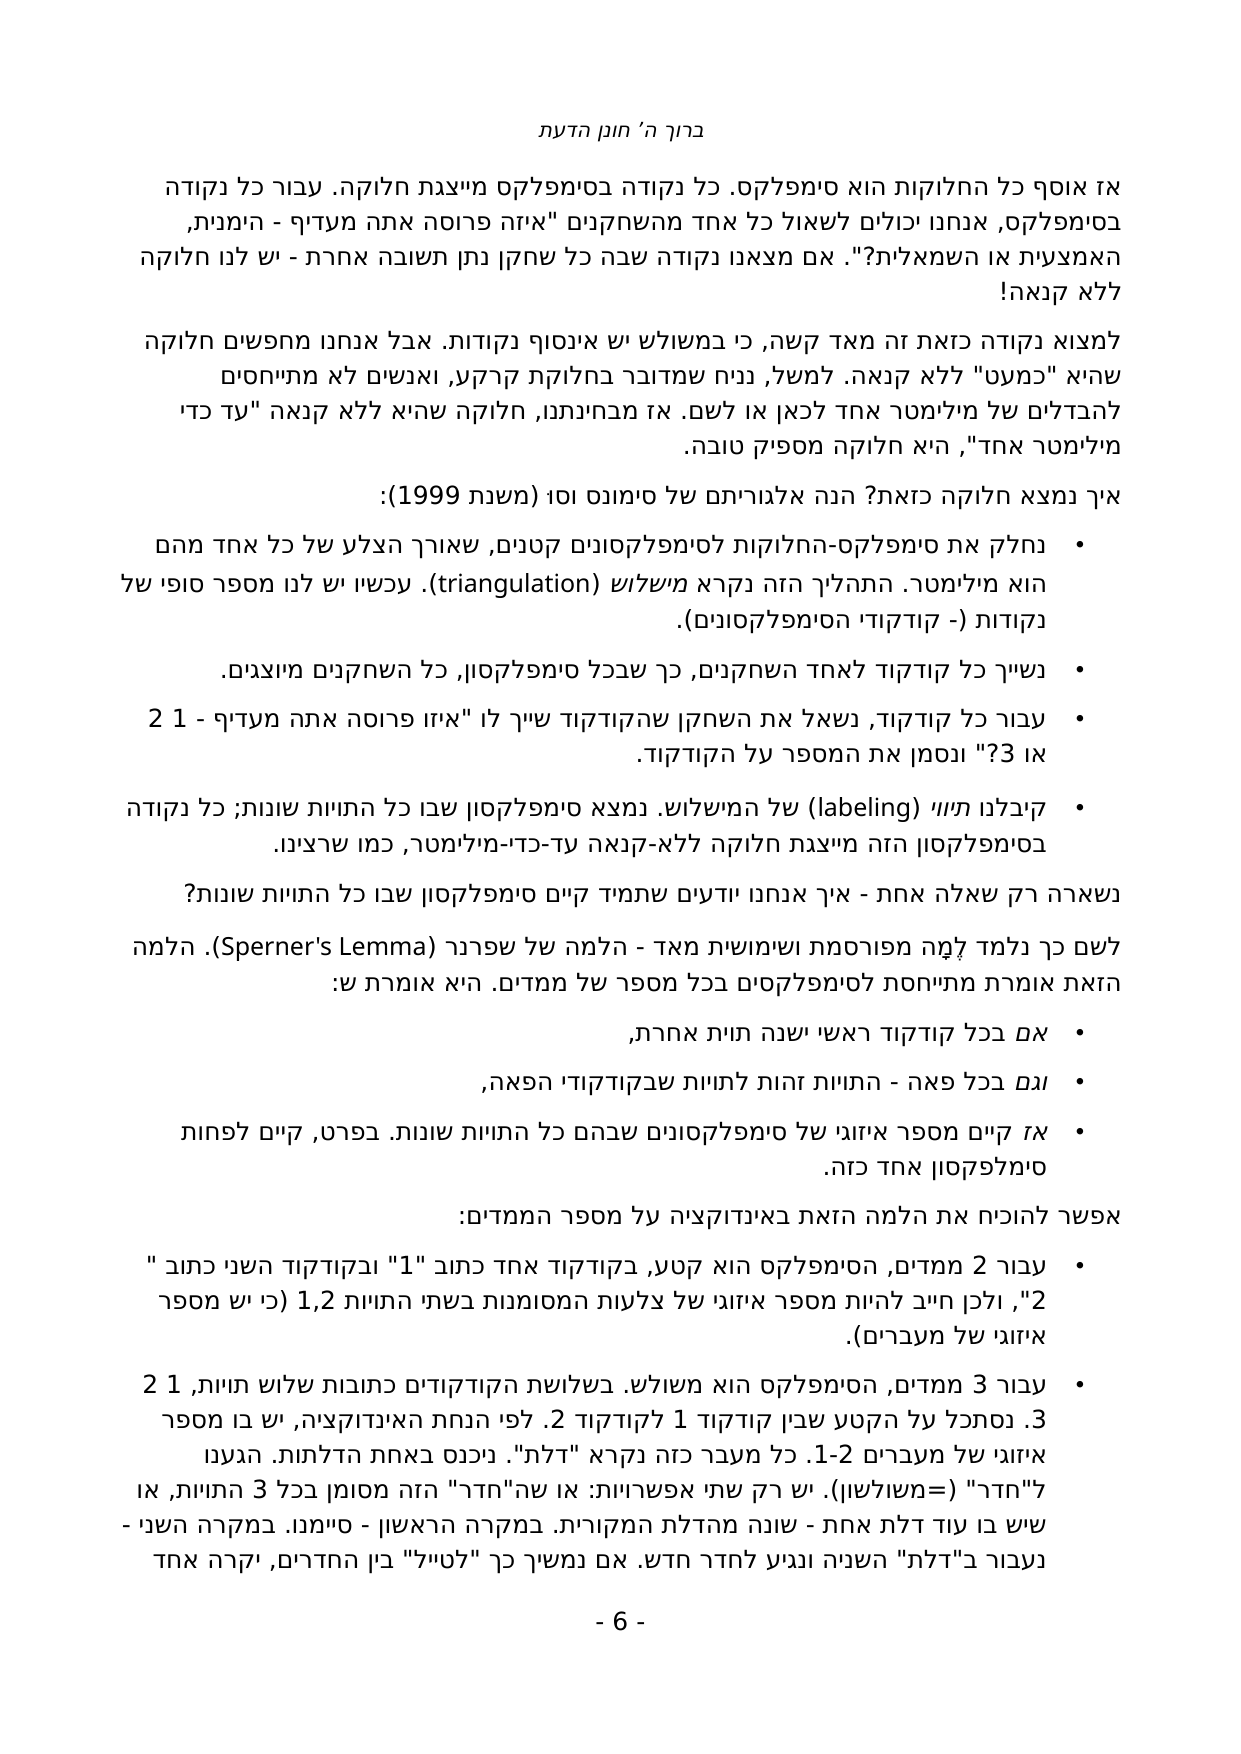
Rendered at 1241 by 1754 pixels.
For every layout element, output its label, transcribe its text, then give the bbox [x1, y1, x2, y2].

text אפשר להוכיח את הלמה הזאת באינדוקציה על מספר הממדים: [118, 1202, 1122, 1231]
text איך נמצא חלוקה כזאת? הנה אלגוריתם של סימונס וסוּ (משנת 1999): [118, 481, 1122, 510]
text נשארה רק שאלה אחת - איך אנחנו יודעים שתמיד קיים סימפלקסון שבו כל התויות שונות? [118, 879, 1122, 908]
list עבור 3 ממדים, הסימפלקס הוא משולש. בשלושת הקודקודים כתובות שלוש תויות, 1 2 3. נסתכל על הקטע שבין קודקוד 1 לקודקוד 2. לפי הנחת האינדוקציה, יש בו מספר איזוגי של מעברים 1-2. כל מעבר כזה נקרא "דלת". ניכנס באחת הדלתות. הגענו ל"חדר" (=משולשון). יש רק שתי אפשרויות: או שה"חדר" הזה מסומן בכל 3 התויות, או שיש בו עוד דלת אחת - שונה מהדלת המקורית. במקרה הראשון - סיימנו. במקרה השני - נעבור ב"דלת" השניה ונגיע לחדר חדש. אם נמשיך כך "לטייל" בין החדרים, יקרה אחד מהשניים - או שנמצא משולשון עם 3 תויות שונות, או שנצא מ"דלת" אחרת בצלע 1-2. אבל, לפי הנחת האינדוקציה, יש מספר איזוגי של דלתות, כך שנוכל למצוא דלת נוספת ולהיכנס דרכה. בסופו של דבר בהכרח נמצא משולשון עם כל 3 התויות. [118, 1371, 1084, 1575]
list נשייך כל קודקוד לאחד השחקנים, כך שבכל סימפלקסון, כל השחקנים מיוצגים. [118, 655, 1084, 684]
list עבור כל קודקוד, נשאל את השחקן שהקודקוד שייך לו "איזו פרוסה אתה מעדיף - 1 2 או 3?" ונסמן את המספר על הקודקוד. [118, 705, 1084, 769]
text למצוא נקודה כזאת זה מאד קשה, כי במשולש יש אינסוף נקודות. אבל אנחנו מחפשים חלוקה שהיא "כמעט" ללא קנאה. למשל, נניח שמדובר בחלוקת קרקע, ואנשים לא מתייחסים להבדלים של מילימטר אחד לכאן או לשם. אז מבחינתנו, חלוקה שהיא ללא קנאה "עד כדי מילימטר אחד", היא חלוקה מספיק טובה. [118, 326, 1122, 461]
list עבור 2 ממדים, הסימפלקס הוא קטע, בקודקוד אחד כתוב "1" ובקודקוד השני כתוב "2", ולכן חייב להיות מספר איזוגי של צלעות המסומנות בשתי התויות 1,2 (כי יש מספר איזוגי של מעברים). [118, 1251, 1084, 1350]
list אם בכל קודקוד ראשי ישנה תוית אחרת, [118, 1018, 1084, 1047]
list וגם בכל פאה - התויות זהות לתויות שבקודקודי הפאה, [118, 1067, 1084, 1097]
list אז קיים מספר איזוגי של סימפלקסונים שבהם כל התויות שונות. בפרט, קיים לפחות סימלפקסון אחד כזה. [118, 1117, 1084, 1181]
list קיבלנו תיווי (labeling) של המישלוש. נמצא סימפלקסון שבו כל התויות שונות; כל נקודה בסימפלקסון הזה מייצגת חלוקה ללא-קנאה עד-כדי-מילימטר, כמו שרצינו. [118, 789, 1084, 858]
list נחלק את סימפלקס-החלוקות לסימפלקסונים קטנים, שאורך הצלע של כל אחד מהם הוא מילימטר. התהליך הזה נקרא מישלוש (triangulation). עכשיו יש לנו מספר סופי של נקודות (- קודקודי הסימפלקסונים). [118, 531, 1084, 635]
text לשם כך נלמד לֶמָה מפורסמת ושימושית מאד - הלמה של שפרנר (Sperner's Lemma). הלמה הזאת אומרת מתייחסת לסימפלקסים בכל מספר של ממדים. היא אומרת ש: [118, 928, 1122, 997]
text אז אוסף כל החלוקות הוא סימפלקס. כל נקודה בסימפלקס מייצגת חלוקה. עבור כל נקודה בסימפלקס, אנחנו יכולים לשאול כל אחד מהשחקנים "איזה פרוסה אתה מעדיף - הימנית, האמצעית או השמאלית?". אם מצאנו נקודה שבה כל שחקן נתן תשובה אחרת - יש לנו חלוקה ללא קנאה! [118, 172, 1122, 306]
